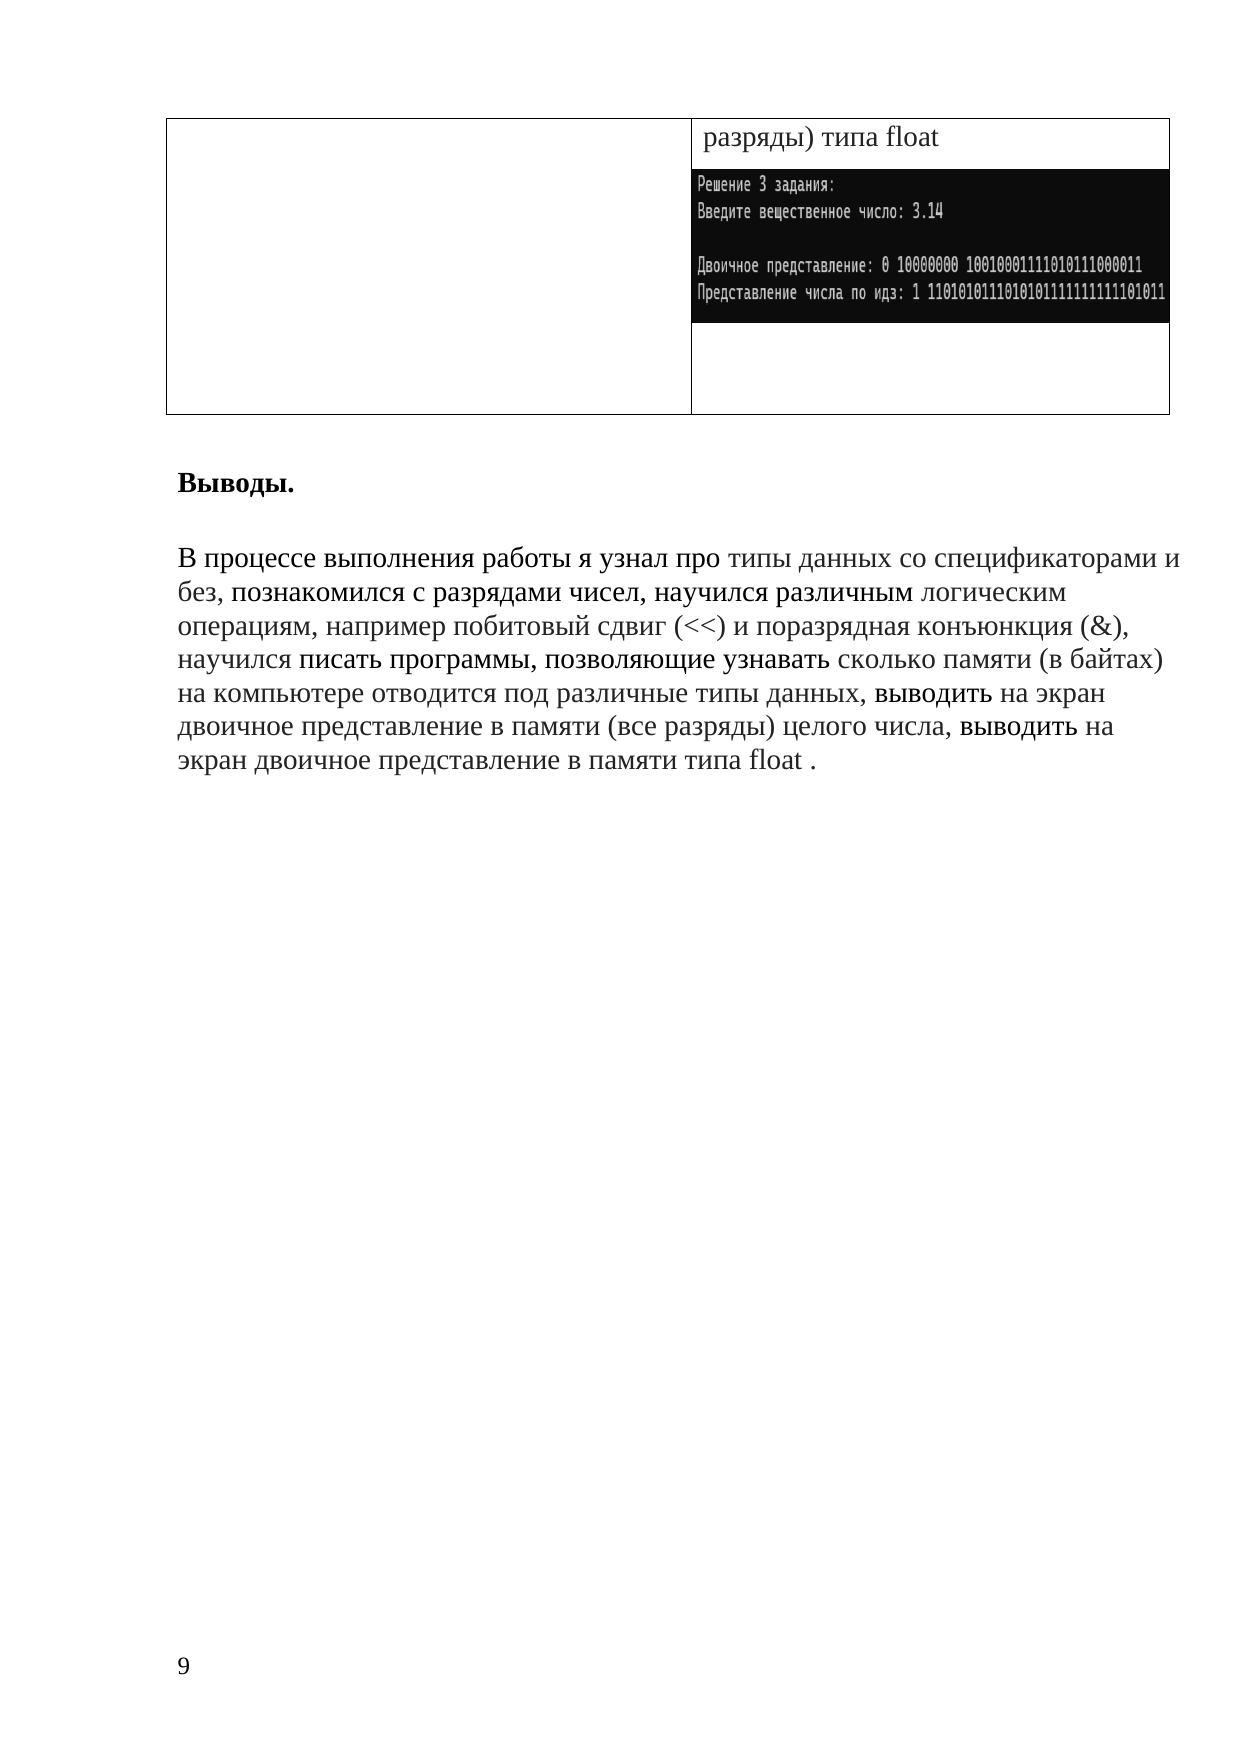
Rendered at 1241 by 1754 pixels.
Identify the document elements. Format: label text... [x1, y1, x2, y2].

table_cell разряды) типа float [692, 119, 1169, 169]
table_cell [692, 323, 1169, 414]
picture [691, 169, 1170, 323]
text Выводы. [177, 465, 1181, 499]
text В процессе выполнения работы я узнал про типы данных со спецификаторами и без, познакомился с разрядами чисел, научился различным логическим операциям, например побитовый сдвиг (<<) и поразрядная конъюнкция (&), научился писать программы, позволяющие узнавать сколько памяти (в байтах) на компьютере отводится под различные типы данных, выводить на экран двоичное представление в памяти (все разряды) целого числа, выводить на экран двоичное представление в памяти типа float . [177, 541, 1181, 775]
table_cell [167, 119, 691, 414]
